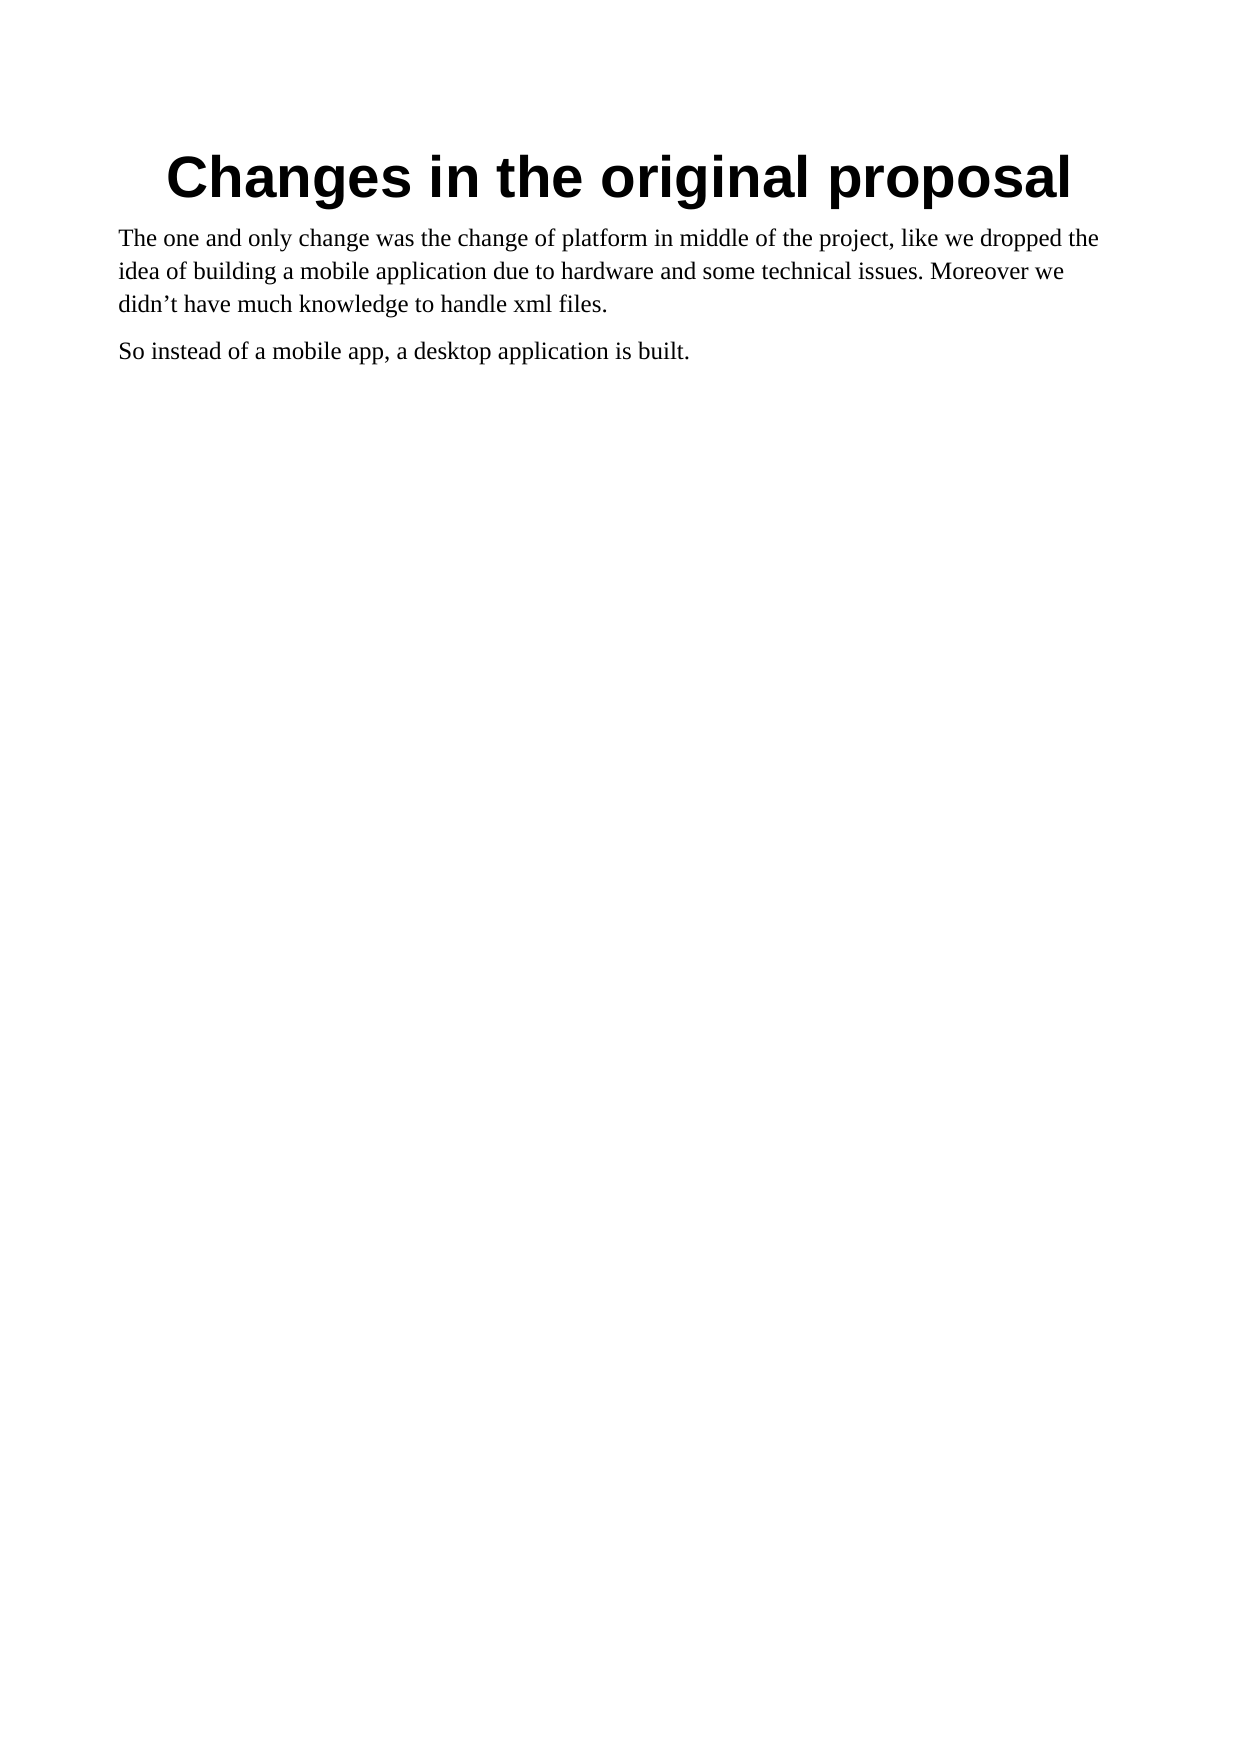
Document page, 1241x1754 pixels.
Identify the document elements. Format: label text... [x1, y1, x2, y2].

title Changes in the original proposal [118, 143, 1122, 210]
text The one and only change was the change of platform in middle of the project, like we dropped the idea of building a mobile application due to hardware and some technical issues. Moreover we didn’t have much knowledge to handle xml files. [118, 223, 1122, 317]
text So instead of a mobile app, a desktop application is built. [118, 336, 1122, 365]
